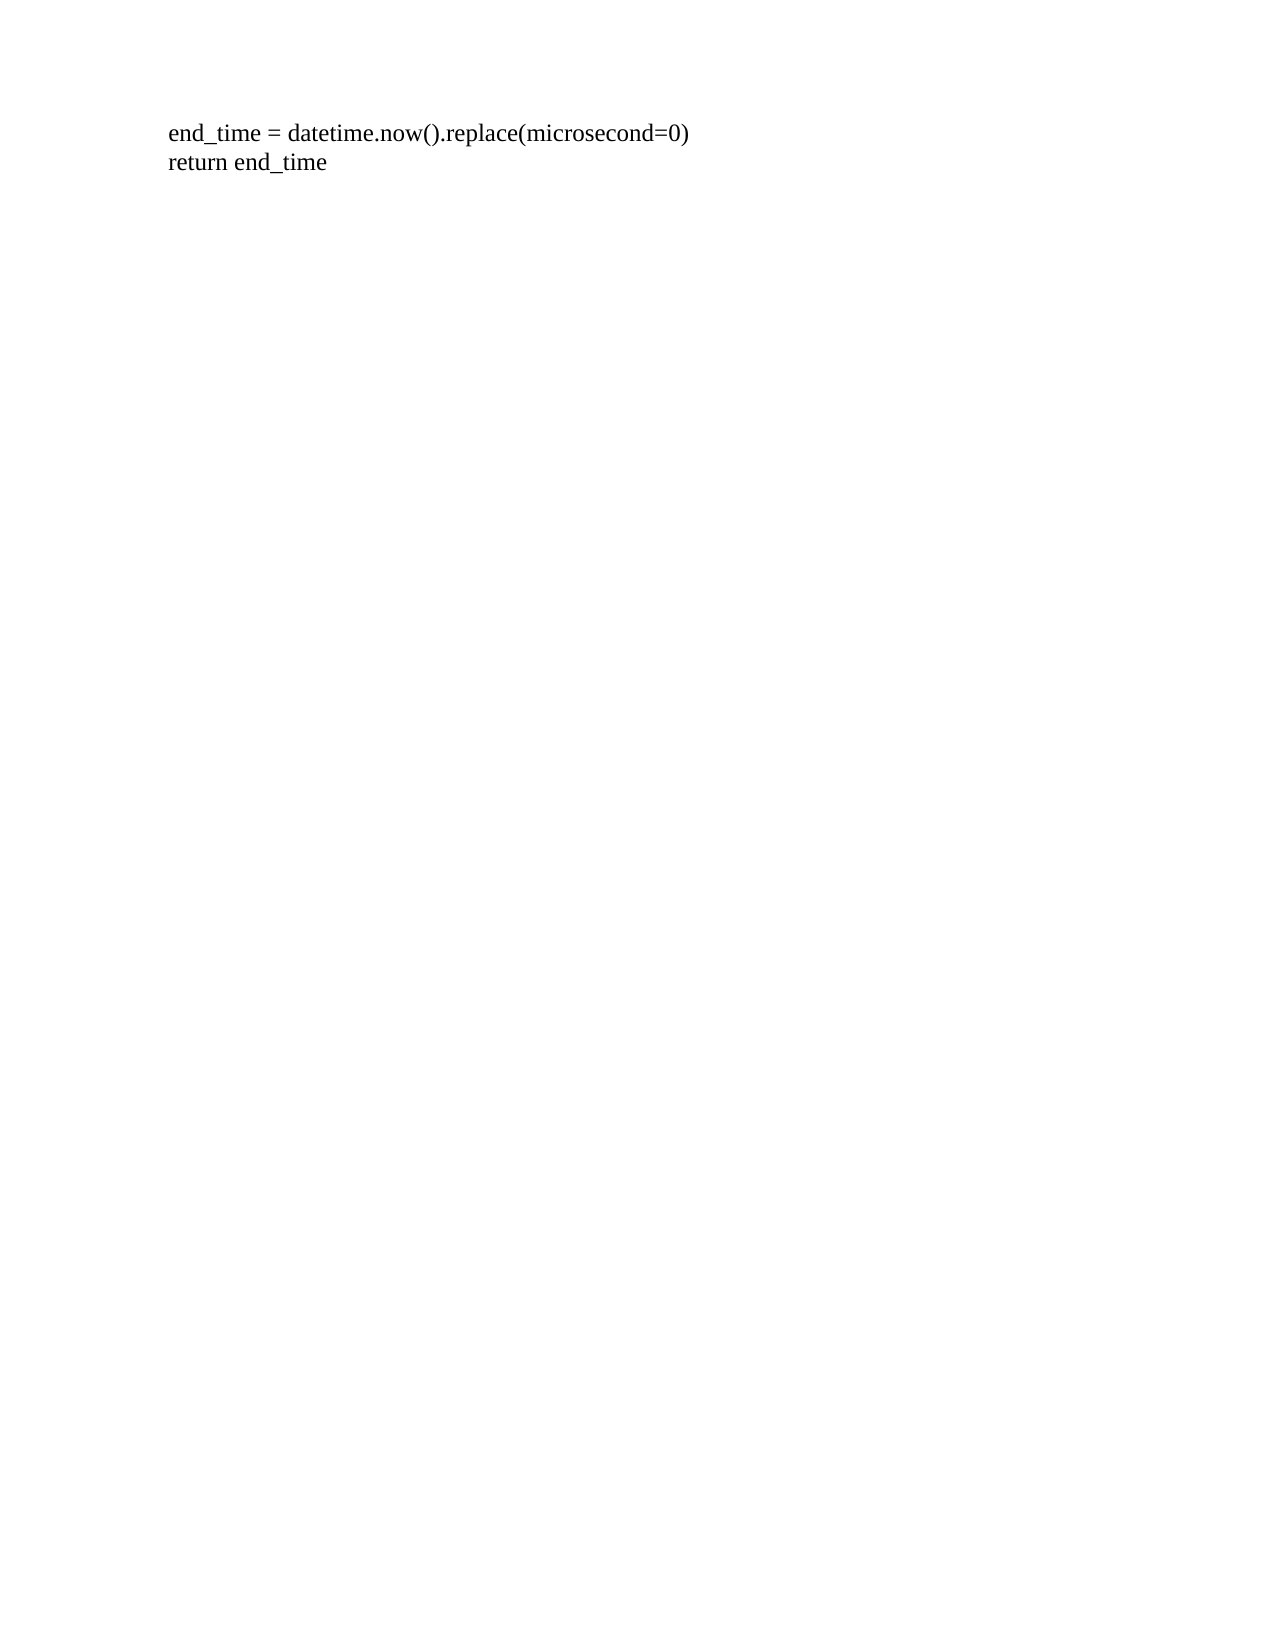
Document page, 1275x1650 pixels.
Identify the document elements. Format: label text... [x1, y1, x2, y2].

text return end_time [118, 147, 1157, 176]
text end_time = datetime.now().replace(microsecond=0) [118, 118, 1157, 147]
